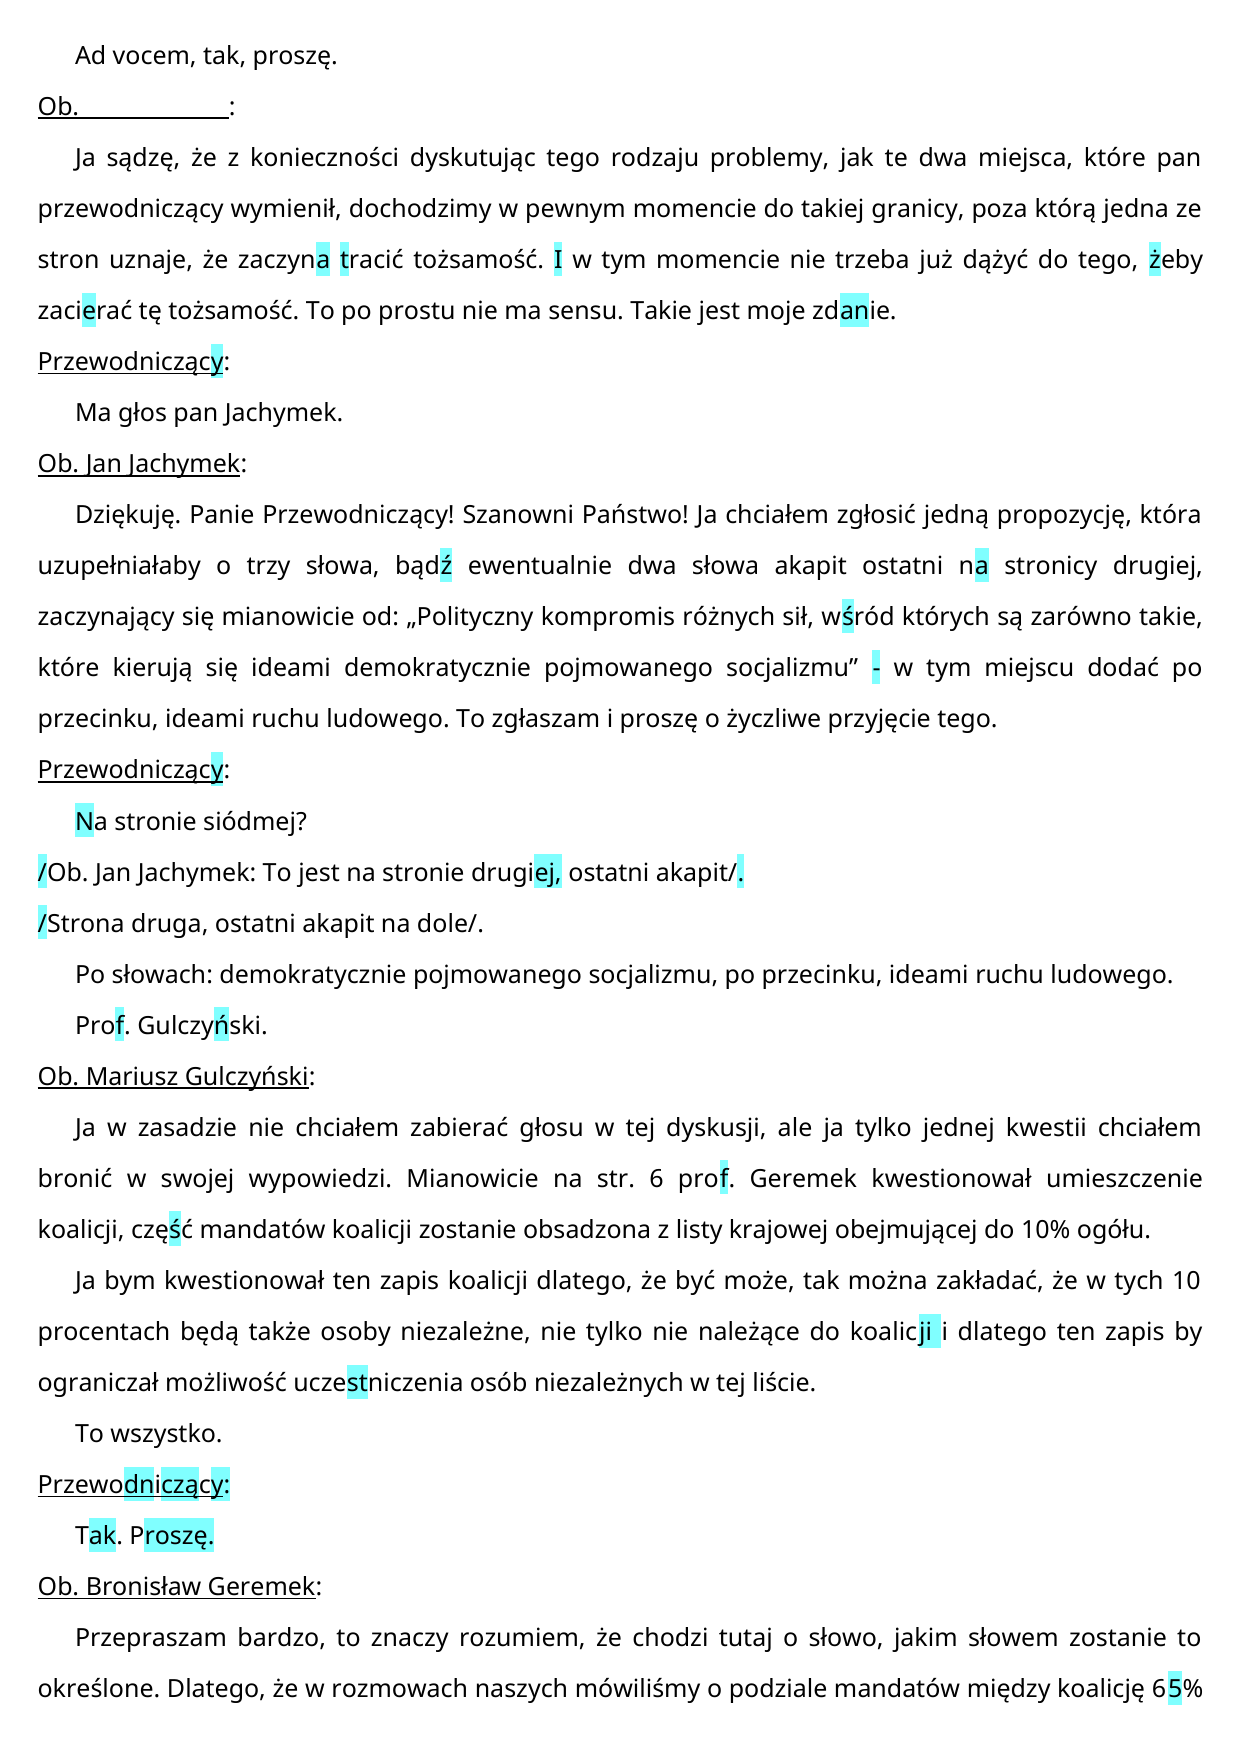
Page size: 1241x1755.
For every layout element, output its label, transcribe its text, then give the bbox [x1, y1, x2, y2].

text Po słowach: demokratycznie pojmowanego socjalizmu, po przecinku, ideami ruchu ludowego. [37, 956, 1203, 990]
text Przewodniczący: [37, 1467, 1203, 1501]
text Prof. Gulczyński. [37, 1007, 1203, 1041]
text Ja sądzę, że z konieczności dyskutując tego rodzaju problemy, jak te dwa miejsca, które pan przewodniczący wymienił, dochodzimy w pewnym momencie do takiej granicy, poza którą jedna ze stron uznaje, że zaczyna tracić tożsamość. I w tym momencie nie trzeba już dążyć do tego, żeby zacierać tę tożsamość. To po prostu nie ma sensu. Takie jest moje zdanie. [37, 139, 1203, 327]
text Przepraszam bardzo, to znaczy rozumiem, że chodzi tutaj o słowo, jakim słowem zostanie to określone. Dlatego, że w rozmowach naszych mówiliśmy o podziale mandatów między koalicję 65% [37, 1620, 1203, 1705]
text Ob. Mariusz Gulczyński: [37, 1058, 1203, 1092]
text /Ob. Jan Jachymek: To jest na stronie drugiej, ostatni akapit/. [37, 854, 1203, 888]
text /Strona druga, ostatni akapit na dole/. [37, 905, 1203, 939]
text To wszystko. [37, 1416, 1203, 1450]
text Ob. Jan Jachymek: [37, 446, 1203, 480]
text Przewodniczący: [37, 752, 1203, 786]
text Przewodniczący: [37, 344, 1203, 378]
text Ob. : [37, 88, 1203, 123]
text Tak. Proszę. [37, 1518, 1203, 1552]
text Na stronie siódmej? [37, 803, 1203, 837]
text Ob. Bronisław Geremek: [37, 1569, 1203, 1603]
text Ma głos pan Jachymek. [37, 395, 1203, 429]
text Dziękuję. Panie Przewodniczący! Szanowni Państwo! Ja chciałem zgłosić jedną propozycję, która uzupełniałaby o trzy słowa, bądź ewentualnie dwa słowa akapit ostatni na stronicy drugiej, zaczynający się mianowicie od: „Polityczny kompromis różnych sił, wśród których są zarówno takie, które kierują się ideami demokratycznie pojmowanego socjalizmu” - w tym miejscu dodać po przecinku, ideami ruchu ludowego. To zgłaszam i proszę o życzliwe przyjęcie tego. [37, 497, 1203, 735]
text Ja bym kwestionował ten zapis koalicji dlatego, że być może, tak można zakładać, że w tych 10 procentach będą także osoby niezależne, nie tylko nie należące do koalicji i dlatego ten zapis by ograniczał możliwość uczestniczenia osób niezależnych w tej liście. [37, 1262, 1203, 1399]
text Ja w zasadzie nie chciałem zabierać głosu w tej dyskusji, ale ja tylko jednej kwestii chciałem bronić w swojej wypowiedzi. Mianowicie na str. 6 prof. Geremek kwestionował umieszczenie koalicji, część mandatów koalicji zostanie obsadzona z listy krajowej obejmującej do 10% ogółu. [37, 1109, 1203, 1246]
text Ad vocem, tak, proszę. [37, 37, 1203, 72]
